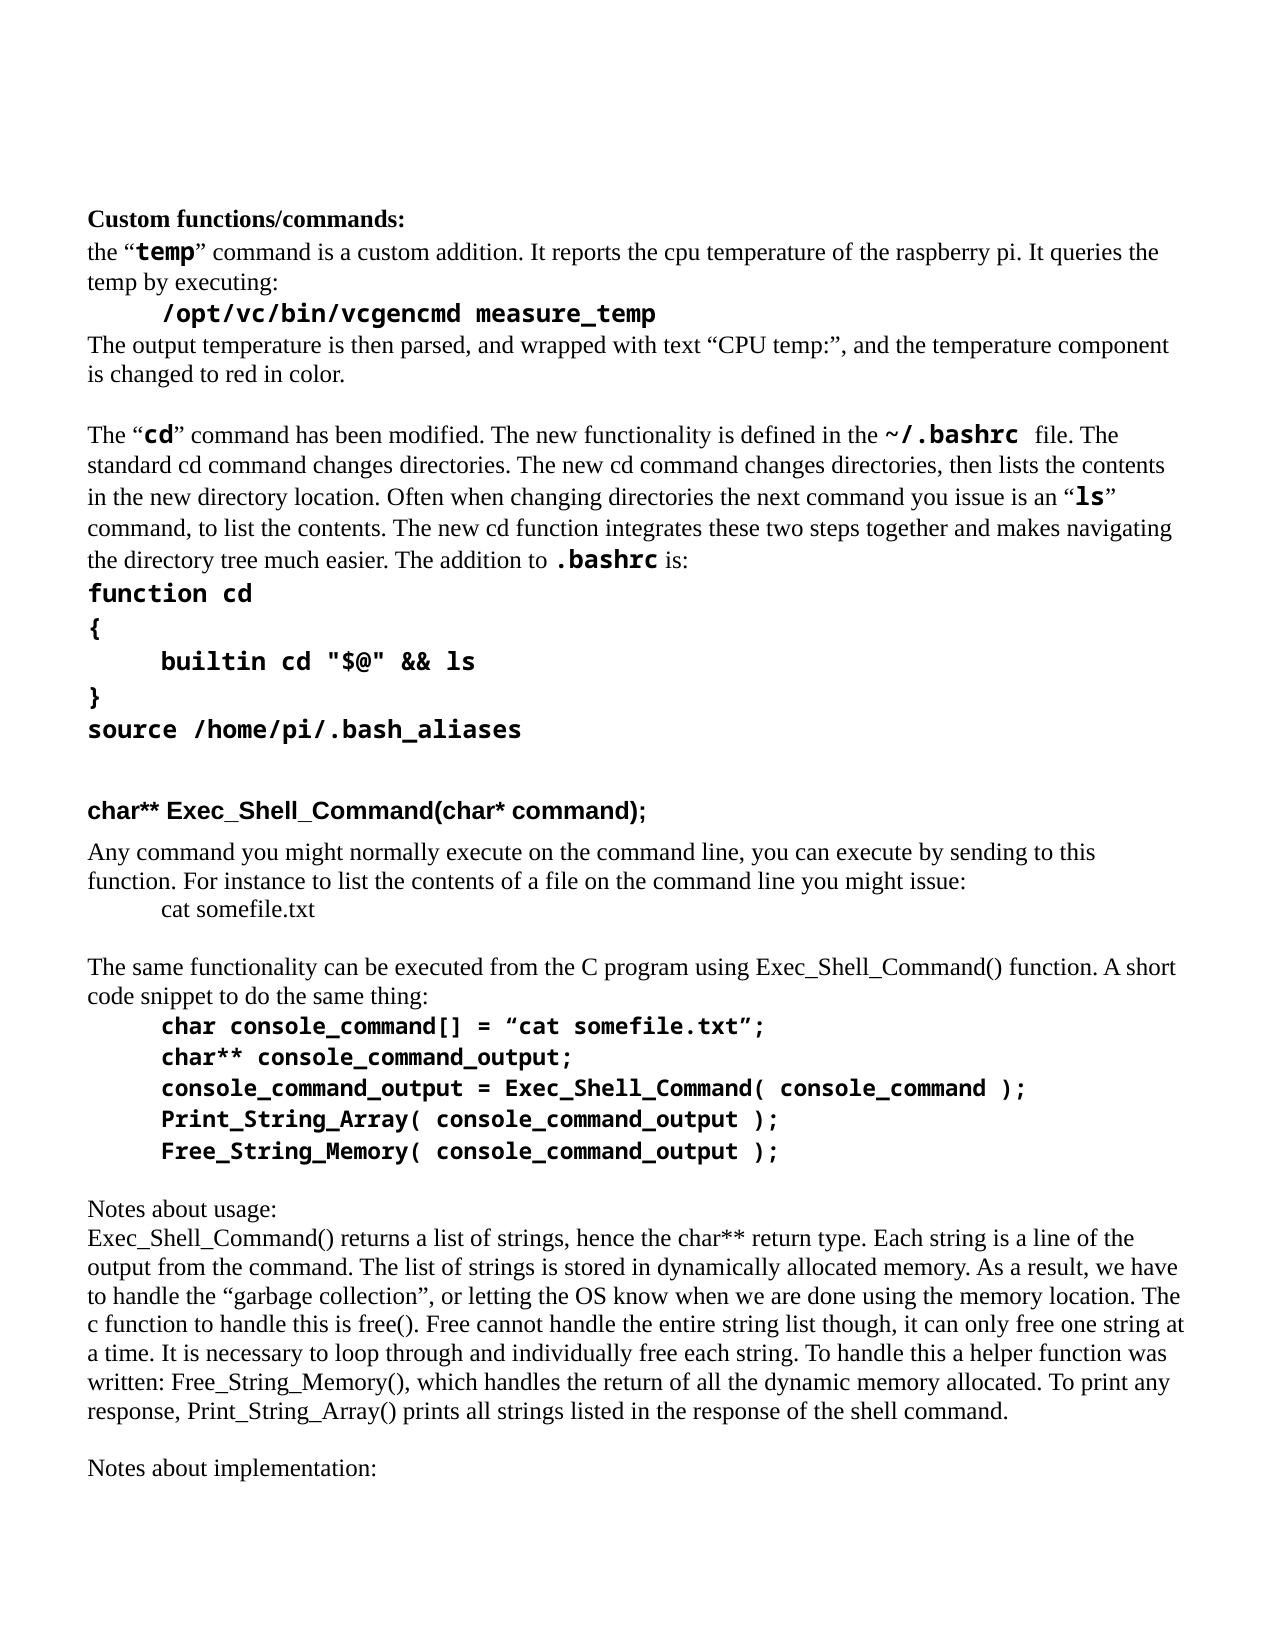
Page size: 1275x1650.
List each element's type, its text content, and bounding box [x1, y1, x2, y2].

text Exec_Shell_Command() returns a list of strings, hence the char** return type. Each string is a line of the output from the command. The list of strings is stored in dynamically allocated memory. As a result, we have to handle the “garbage collection”, or letting the OS know when we are done using the memory location. The c function to handle this is free(). Free cannot handle the entire string list though, it can only free one string at a time. It is necessary to loop through and individually free each string. To handle this a helper function was written: Free_String_Memory(), which handles the return of all the dynamic memory allocated. To print any response, Print_String_Array() prints all strings listed in the response of the shell command. [87, 1223, 1188, 1424]
text } [87, 678, 1188, 712]
text console_command_output = Exec_Shell_Command( console_command ); [87, 1072, 1188, 1103]
text char console_command[] = “cat somefile.txt”; [87, 1009, 1188, 1041]
text cat somefile.txt [87, 894, 1188, 923]
text The “cd” command has been modified. The new functionality is defined in the ~/.bashrc file. The standard cd command changes directories. The new cd command changes directories, then lists the contents in the new directory location. Often when changing directories the next command you issue is an “ls” command, to list the contents. The new cd function integrates these two steps together and makes navigating the directory tree much easier. The addition to .bashrc is: [87, 416, 1188, 576]
text builtin cd "$@" && ls [87, 644, 1188, 678]
subtitle char** Exec_Shell_Command(char* command); [87, 796, 1188, 824]
text The same functionality can be executed from the C program using Exec_Shell_Command() function. A short code snippet to do the same thing: [87, 952, 1188, 1009]
text Any command you might normally execute on the command line, you can execute by sending to this function. For instance to list the contents of a file on the command line you might issue: [87, 837, 1188, 894]
text char** console_command_output; [87, 1041, 1188, 1072]
text Custom functions/commands: [87, 204, 1188, 233]
text Free_String_Memory( console_command_output ); [87, 1134, 1188, 1166]
text Notes about usage: [87, 1194, 1188, 1223]
text { [87, 610, 1188, 644]
text source /home/pi/.bash_aliases [87, 712, 1188, 746]
text Notes about implementation: [87, 1453, 1188, 1482]
text the “temp” command is a custom addition. It reports the cpu temperature of the raspberry pi. It queries the temp by executing: [87, 233, 1188, 296]
text Print_String_Array( console_command_output ); [87, 1103, 1188, 1134]
text /opt/vc/bin/vcgencmd measure_temp [87, 296, 1188, 330]
text function cd [87, 576, 1188, 610]
text The output temperature is then parsed, and wrapped with text “CPU temp:”, and the temperature component is changed to red in color. [87, 330, 1188, 387]
